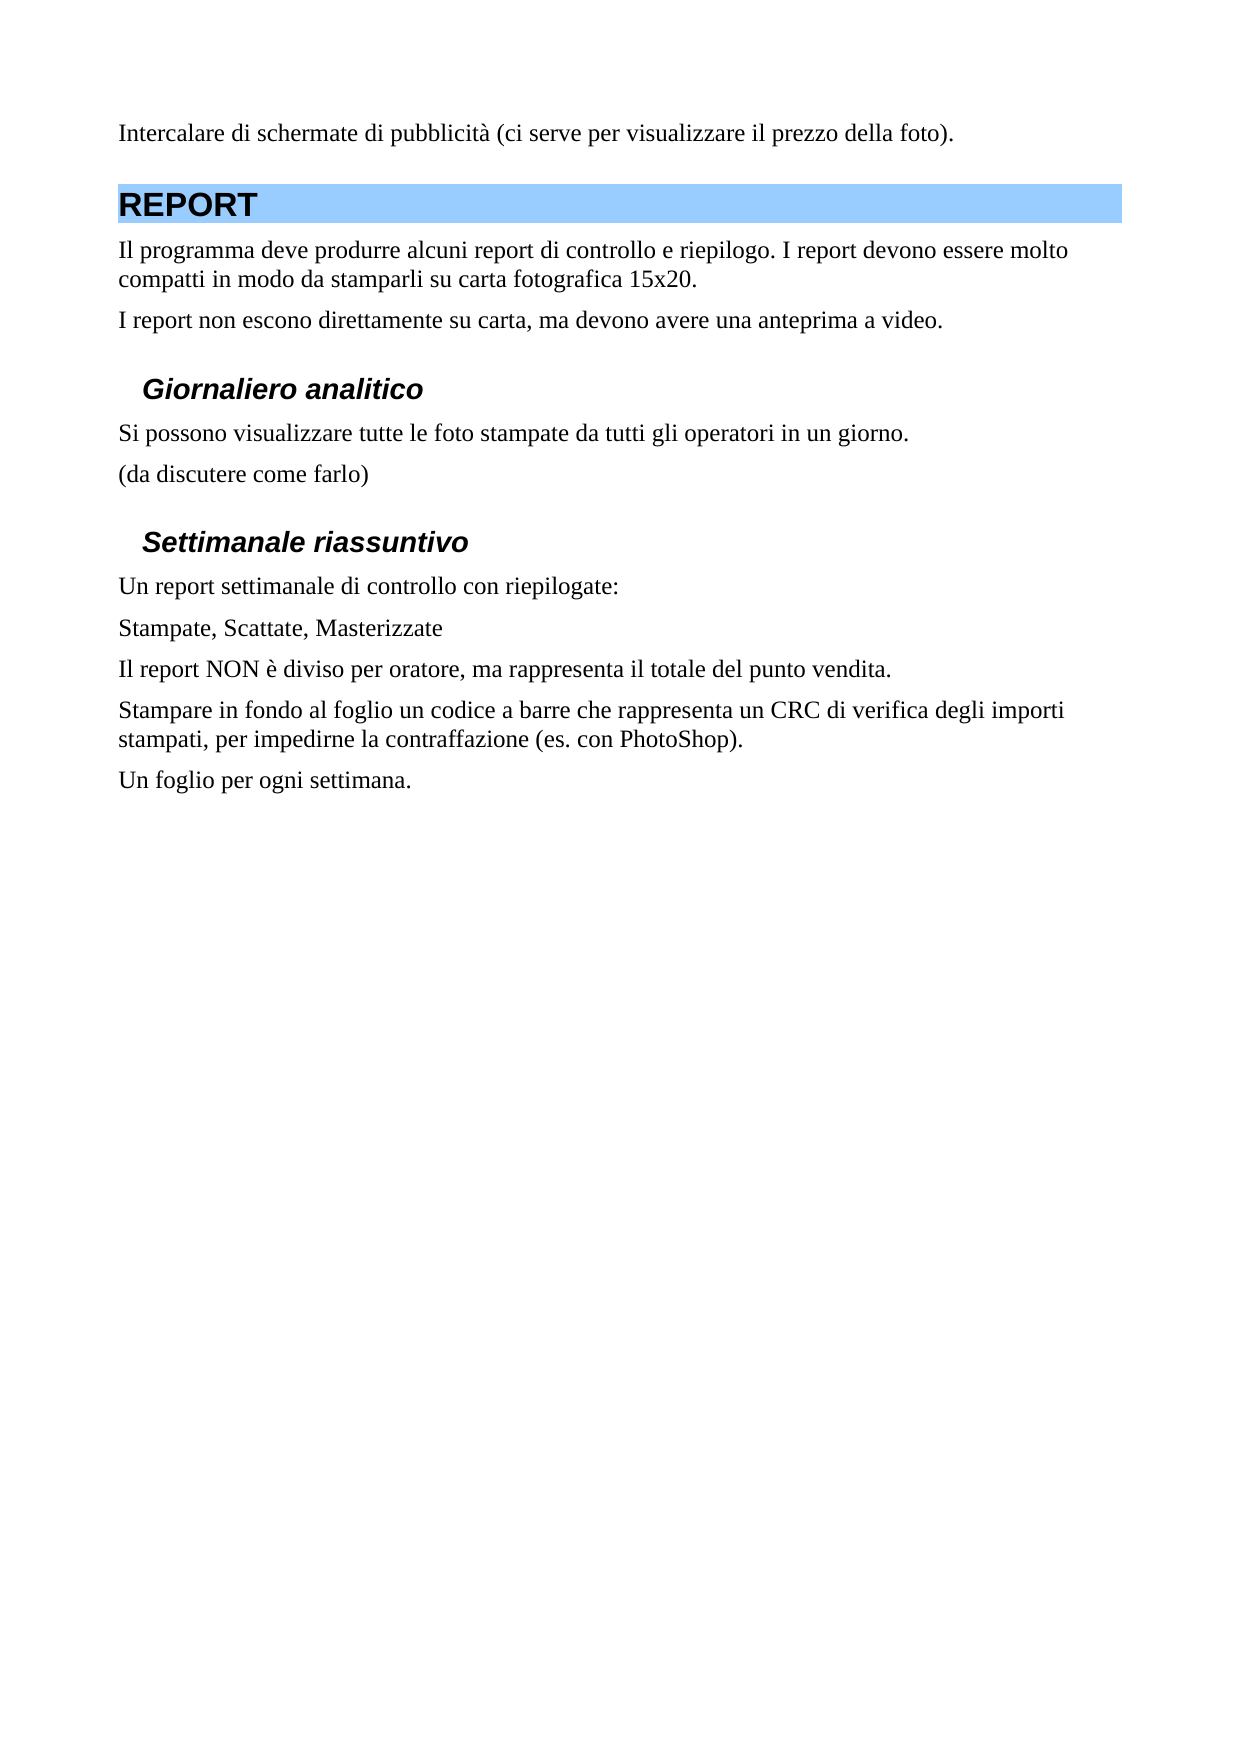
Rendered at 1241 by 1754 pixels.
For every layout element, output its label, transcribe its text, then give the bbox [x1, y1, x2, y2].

text Il report NON è diviso per oratore, ma rappresenta il totale del punto vendita. [118, 654, 1122, 683]
subtitle REPORT [118, 184, 1122, 223]
text Un foglio per ogni settimana. [118, 765, 1122, 794]
subtitle Settimanale riassuntivo [142, 525, 1122, 559]
text Intercalare di schermate di pubblicità (ci serve per visualizzare il prezzo della foto). [118, 118, 1122, 147]
text (da discutere come farlo) [118, 459, 1122, 488]
text Il programma deve produrre alcuni report di controllo e riepilogo. I report devono essere molto compatti in modo da stamparli su carta fotografica 15x20. [118, 236, 1122, 293]
text Stampate, Scattate, Masterizzate [118, 613, 1122, 641]
text Stampare in fondo al foglio un codice a barre che rappresenta un CRC di verifica degli importi stampati, per impedirne la contraffazione (es. con PhotoShop). [118, 695, 1122, 753]
text Un report settimanale di controllo con riepilogate: [118, 571, 1122, 600]
text I report non escono direttamente su carta, ma devono avere una anteprima a video. [118, 306, 1122, 334]
subtitle Giornaliero analitico [142, 372, 1122, 405]
text Si possono visualizzare tutte le foto stampate da tutti gli operatori in un giorno. [118, 418, 1122, 447]
